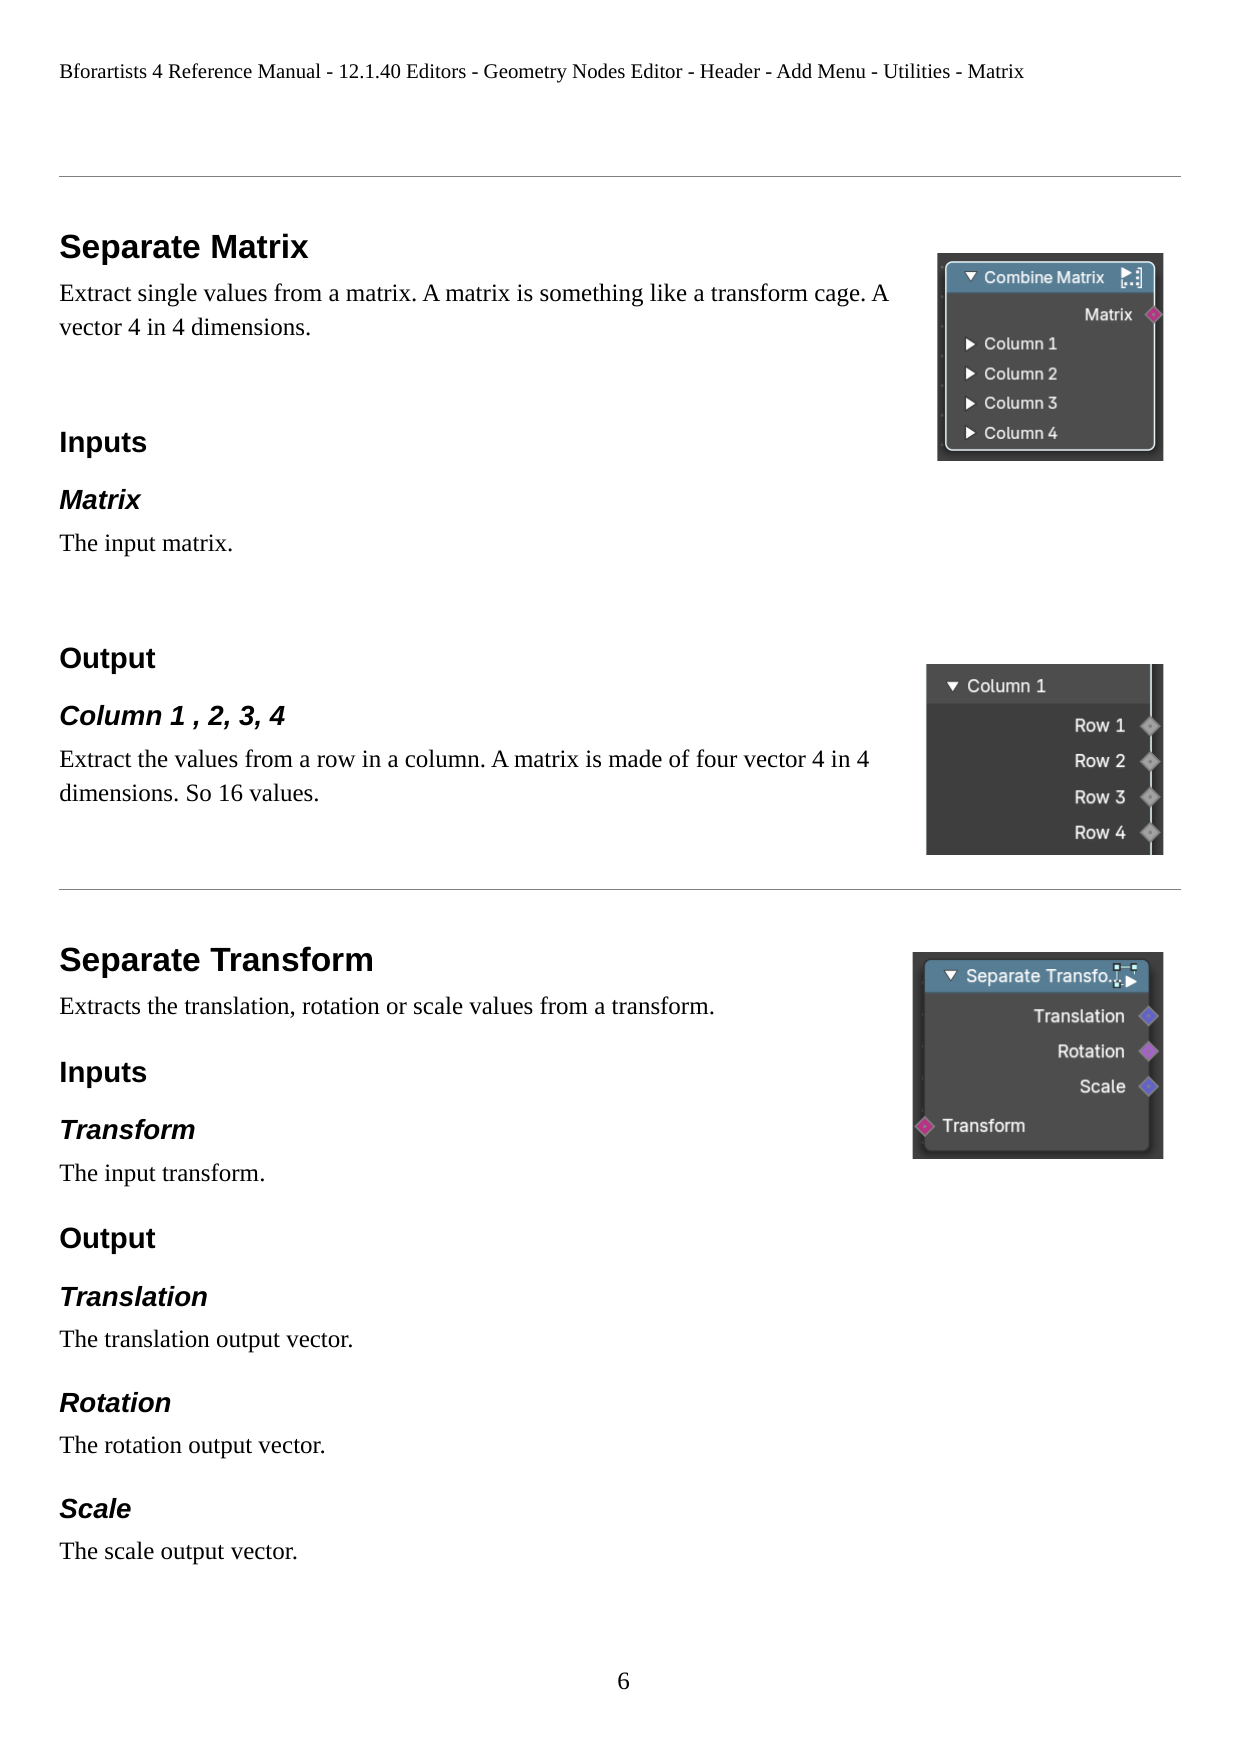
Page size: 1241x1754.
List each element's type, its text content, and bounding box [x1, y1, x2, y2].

picture [925, 664, 1164, 855]
subtitle [1164, 1113, 1181, 1145]
subtitle Separate Matrix [59, 227, 1181, 265]
subtitle [1164, 1054, 1181, 1088]
subtitle Inputs [59, 425, 937, 459]
text The rotation output vector. [59, 1430, 1181, 1459]
subtitle Matrix [59, 484, 1181, 516]
picture [937, 253, 1164, 461]
text The translation output vector. [59, 1324, 1181, 1353]
text Extract the values from a row in a column. A matrix is made of four vector 4 in 4 dimensions. So 16 values. [59, 744, 925, 807]
subtitle [1164, 699, 1181, 731]
subtitle Translation [59, 1280, 1181, 1312]
subtitle Scale [59, 1492, 1181, 1524]
text Extract single values from a matrix. A matrix is something like a transform cage. A vector 4 in 4 dimensions. [59, 278, 937, 341]
subtitle Column 1 , 2, 3, 4 [59, 699, 925, 731]
subtitle Inputs [59, 1054, 912, 1088]
text The input transform. [59, 1158, 1181, 1186]
subtitle Transform [59, 1113, 912, 1145]
subtitle Separate Transform [59, 940, 1181, 978]
text The input matrix. [59, 528, 1181, 557]
subtitle Output [59, 1221, 1181, 1255]
picture [912, 952, 1164, 1159]
subtitle Rotation [59, 1386, 1181, 1418]
text Extracts the translation, rotation or scale values from a transform. [59, 991, 912, 1020]
subtitle Output [59, 641, 1181, 674]
text The scale output vector. [59, 1536, 1181, 1565]
subtitle [1164, 425, 1181, 459]
